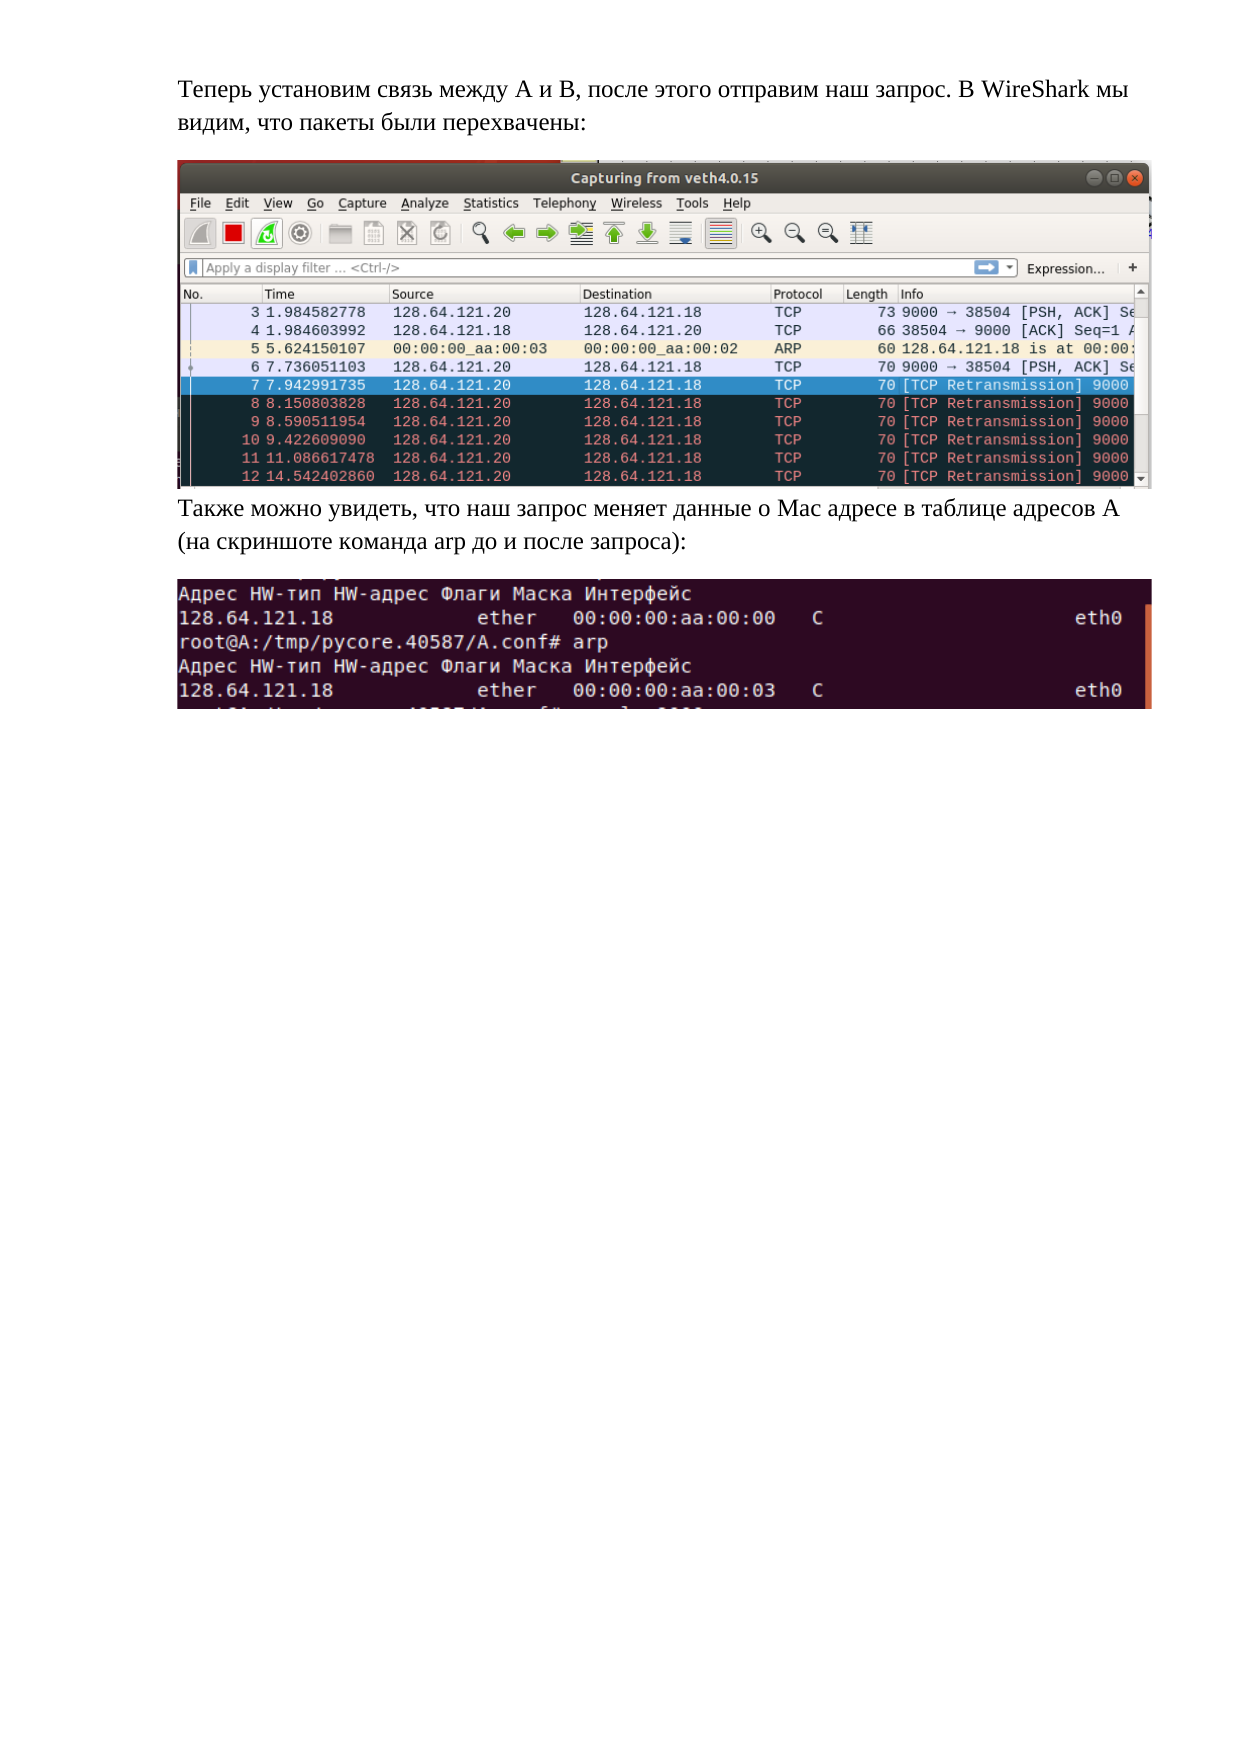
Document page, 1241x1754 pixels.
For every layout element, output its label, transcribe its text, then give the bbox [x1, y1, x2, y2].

text Теперь установим связь между A и B, после этого отправим наш запрос. В WireShark мы видим, что пакеты были перехвачены: [177, 74, 1152, 136]
picture [177, 160, 1152, 489]
text Также можно увидеть, что наш запрос меняет данные о Mac адресе в таблице адресов A (на скриншоте команда arp до и после запроса): [177, 489, 1152, 554]
picture [177, 579, 1152, 709]
